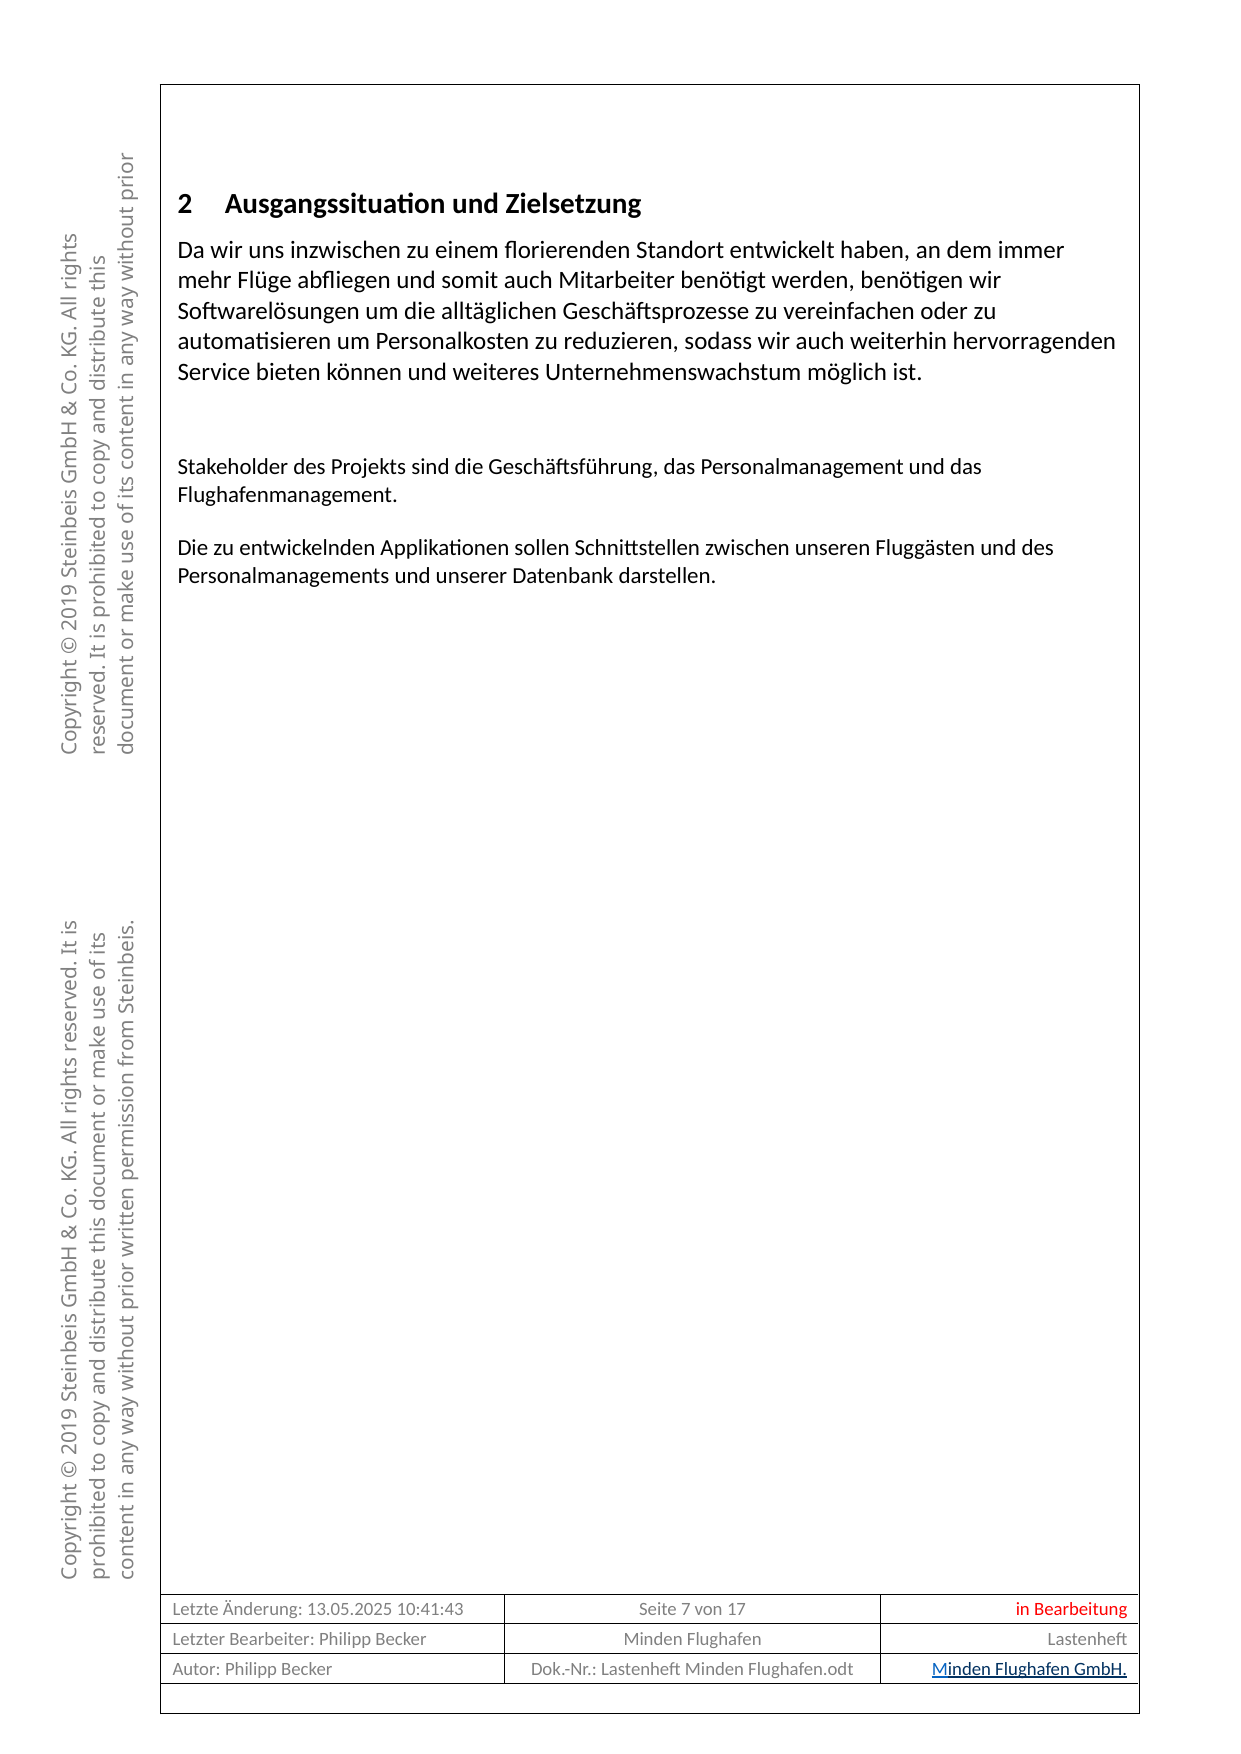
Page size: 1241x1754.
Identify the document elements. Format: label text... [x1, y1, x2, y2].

text Da wir uns inzwischen zu einem florierenden Standort entwickelt haben, an dem immer mehr Flüge abfliegen und somit auch Mitarbeiter benötigt werden, benötigen wir Softwarelösungen um die alltäglichen Geschäftsprozesse zu vereinfachen oder zu automatisieren um Personalkosten zu reduzieren, sodass wir auch weiterhin hervorragenden Service bieten können und weiteres Unternehmenswachstum möglich ist. [177, 234, 1122, 386]
text Stakeholder des Projekts sind die Geschäftsführung, das Personalmanagement und das Flughafenmanagement. [177, 452, 1122, 508]
text Die zu entwickelnden Applikationen sollen Schnittstellen zwischen unseren Fluggästen und des Personalmanagements und unserer Datenbank darstellen. [177, 533, 1122, 589]
subtitle Ausgangssituation und Zielsetzung [177, 186, 1122, 221]
